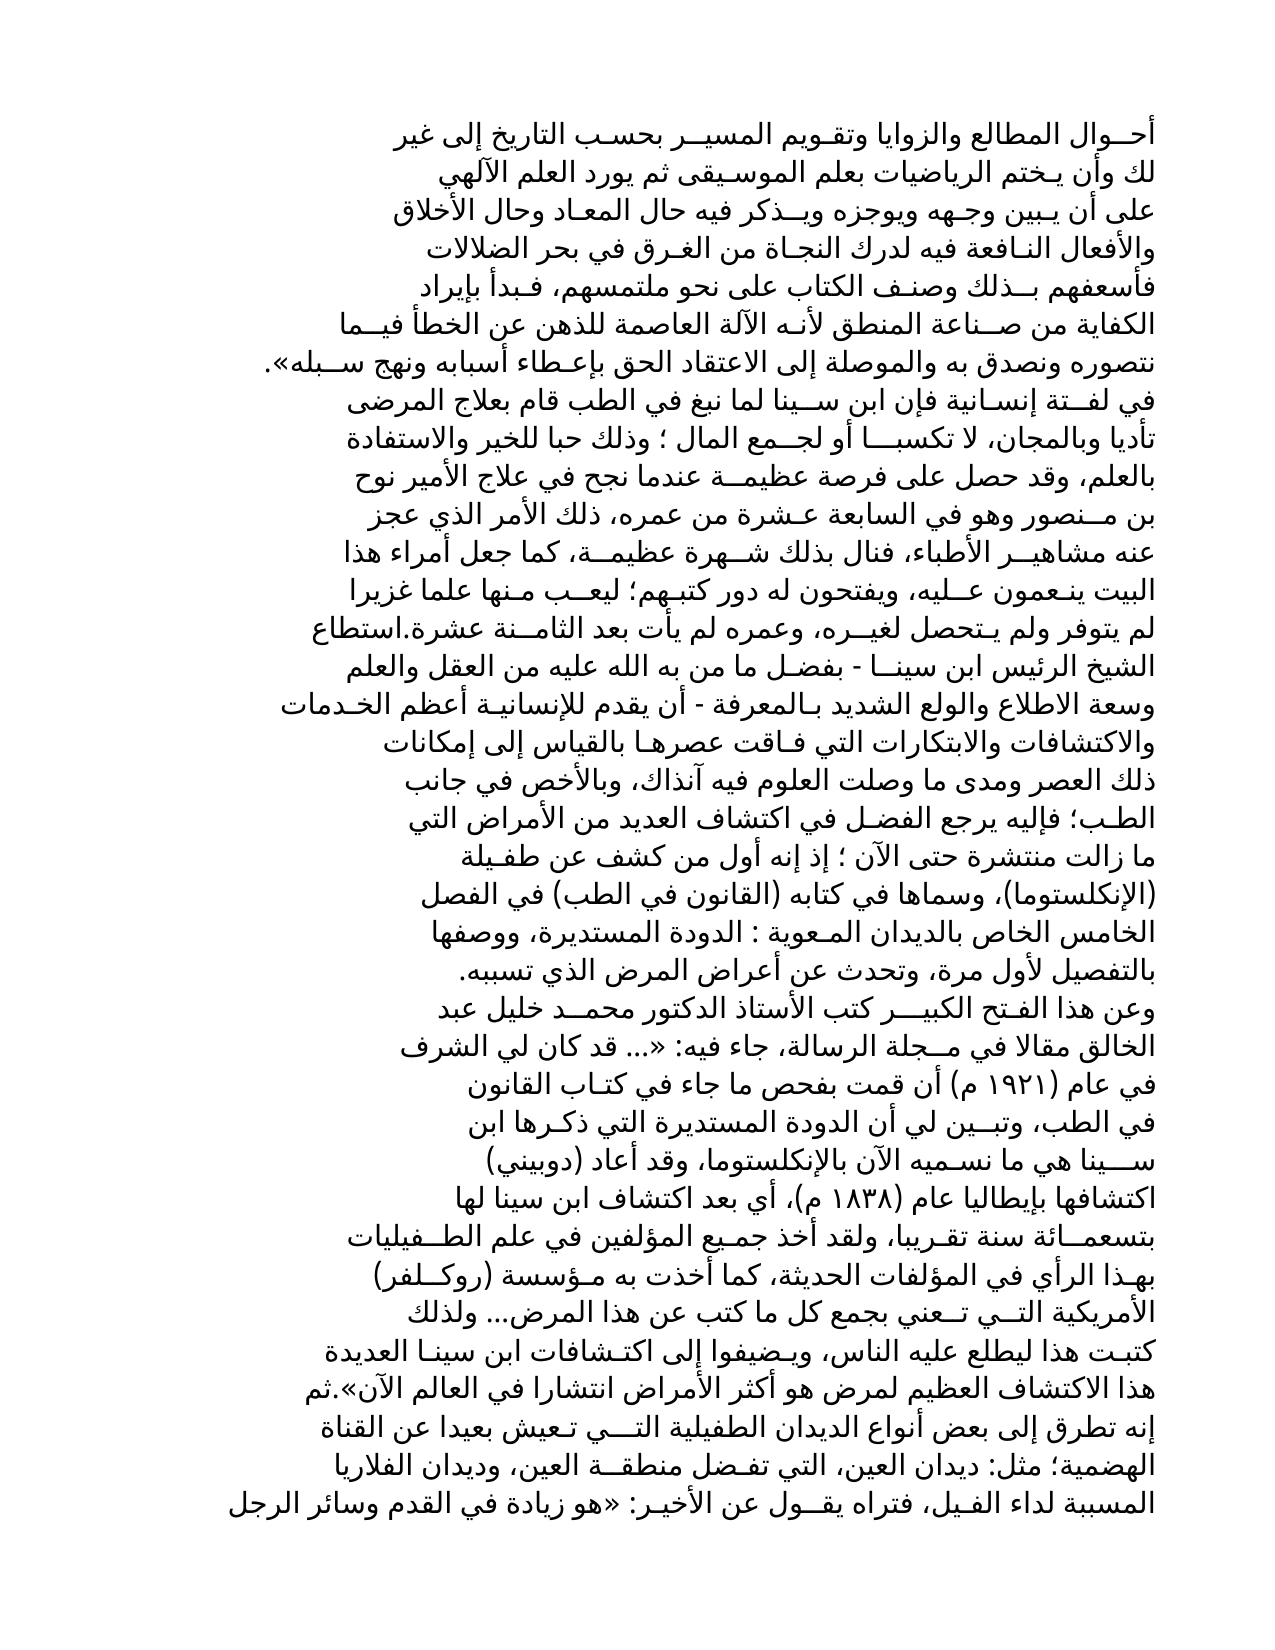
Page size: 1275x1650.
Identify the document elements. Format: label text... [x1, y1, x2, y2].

text وسعة الاطلاع والولع الشديد بـالمعرفة - أن يقدم للإنسانيـة أعظم الخـدمات [118, 688, 1157, 726]
text الخامس الخاص بالديدان المـعوية : الدودة المستديرة، ووصفها [118, 917, 1157, 954]
text ســـينا هي ما نسـميه الآن بالإنكلستوما، وقد أعاد (دوبيني) [118, 1145, 1157, 1183]
text ذلك العصر ومدى ما وصلت العلوم فيه آنذاك، وبالأخص في جانب [118, 764, 1157, 802]
text والاكتشافات والابتكارات التي فـاقت عصرهـا بالقياس إلى إمكانات [118, 726, 1157, 764]
text المسببة لداء الفـيل، فتراه يقــول عن الأخيـر: «هو زيادة في القدم وسائر الرجل [118, 1487, 1157, 1525]
text أحــوال المطالع والزوايا وتقـويم المسيــر بحسـب التاريخ إلى غير [118, 118, 1157, 156]
text (الإنكلستوما)، وسماها في كتابه (القانون في الطب) في الفصل [118, 878, 1157, 917]
text والأفعال النـافعة فيه لدرك النجـاة من الغـرق في بحر الضلالات [118, 232, 1157, 270]
text الطـب؛ فإليه يرجع الفضـل في اكتشاف العديد من الأمراض التي [118, 802, 1157, 841]
text الشيخ الرئيس ابن سينــا - بفضـل ما من به الله عليه من العقل والعلم [118, 650, 1157, 688]
text اكتشافها بإيطاليا عام (١٨٣٨ م)، أي بعد اكتشاف ابن سينا لها [118, 1183, 1157, 1221]
text الهضمية؛ مثل: ديدان العين، التي تفـضل منطقــة العين، وديدان الفلاريا [118, 1449, 1157, 1487]
text الكفاية من صــناعة المنطق لأنـه الآلة العاصمة للذهن عن الخطأ فيــما [118, 308, 1157, 346]
text في الطب، وتبــين لي أن الدودة المستديرة التي ذكـرها ابن [118, 1107, 1157, 1145]
text بالعلم، وقد حصل على فرصة عظيمــة عندما نجح في علاج الأمير نوح [118, 460, 1157, 498]
text فأسعفهم بــذلك وصنـف الكتاب على نحو ملتمسهم، فـبدأ بإيراد [118, 270, 1157, 308]
text بن مــنصور وهو في السابعة عـشرة من عمره، ذلك الأمر الذي عجز [118, 498, 1157, 536]
text بهـذا الرأي في المؤلفات الحديثة، كما أخذت به مـؤسسة (روكــلفر) [118, 1259, 1157, 1297]
text كتبـت هذا ليطلع عليه الناس، ويـضيفوا إلى اكتـشافات ابن سينـا العديدة [118, 1335, 1157, 1373]
text على أن يـبين وجـهه ويوجزه ويــذكر فيه حال المعـاد وحال الأخلاق [118, 194, 1157, 232]
text وعن هذا الفـتح الكبيـــر كتب الأستاذ الدكتور محمــد خليل عبد [118, 993, 1157, 1031]
text لك وأن يـختم الرياضيات بعلم الموسـيقى ثم يورد العلم الآلهي [118, 156, 1157, 194]
text ما زالت منتشرة حتى الآن ؛ إذ إنه أول من كشف عن طفـيلة [118, 841, 1157, 878]
text تأديا وبالمجان، لا تكسبـــا أو لجــمع المال ؛ وذلك حبا للخير والاستفادة [118, 422, 1157, 460]
text إنه تطرق إلى بعض أنواع الديدان الطفيلية التـــي تـعيش بعيدا عن القناة [118, 1411, 1157, 1449]
text البيت ينـعمون عــليه، ويفتحون له دور كتبـهم؛ ليعــب مـنها علما غزيرا [118, 574, 1157, 612]
text الخالق مقالا في مــجلة الرسالة، جاء فيه: «... قد كان لي الشرف [118, 1031, 1157, 1069]
text لم يتوفر ولم يـتحصل لغيــره، وعمره لم يأت بعد الثامــنة عشرة.استطاع [118, 612, 1157, 650]
text الأمريكية التــي تــعني بجمع كل ما كتب عن هذا المرض... ولذلك [118, 1297, 1157, 1335]
text نتصوره ونصدق به والموصلة إلى الاعتقاد الحق بإعـطاء أسبابه ونهج ســبله». [118, 346, 1157, 384]
text بتسعمــائة سنة تقـريبا، ولقد أخذ جمـيع المؤلفين في علم الطــفيليات [118, 1221, 1157, 1259]
text هذا الاكتشاف العظيم لمرض هو أكثر الأمراض انتشارا في العالم الآن».ثم [118, 1373, 1157, 1411]
text بالتفصيل لأول مرة، وتحدث عن أعراض المرض الذي تسببه. [118, 954, 1157, 993]
text في لفــتة إنسـانية فإن ابن ســينا لما نبغ في الطب قام بعلاج المرضى [118, 384, 1157, 422]
text عنه مشاهيــر الأطباء، فنال بذلك شــهرة عظيمــة، كما جعل أمراء هذا [118, 536, 1157, 574]
text في عام (١٩٢١ م) أن قمت بفحص ما جاء في كتـاب القانون [118, 1069, 1157, 1107]
